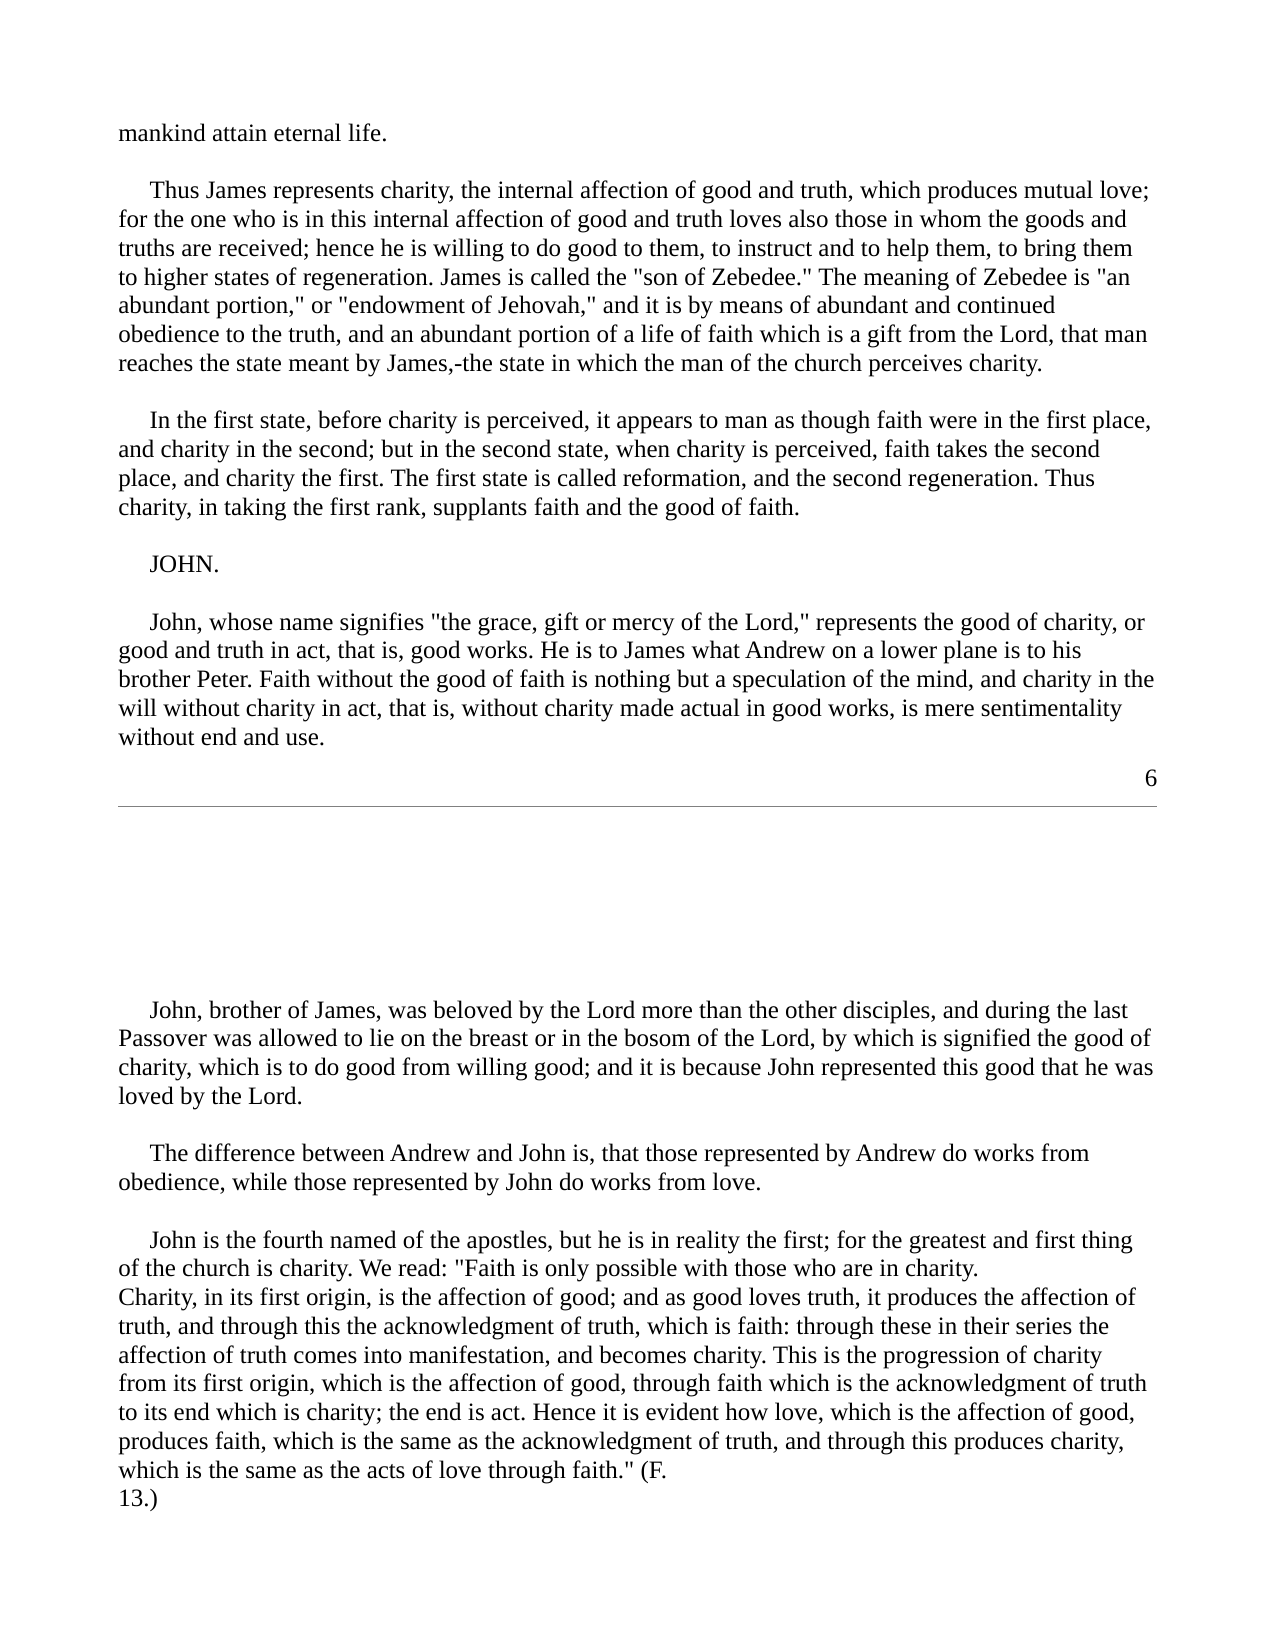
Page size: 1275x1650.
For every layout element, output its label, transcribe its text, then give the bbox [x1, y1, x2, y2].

text 6 [118, 763, 1157, 792]
text mankind attain eternal life. Thus James represents charity, the internal affection of good and truth, which produces mutual love; for the one who is in this internal affection of good and truth loves also those in whom the goods and truths are received; hence he is willing to do good to them, to instruct and to help them, to bring them to higher states of regeneration. James is called the "son of Zebedee." The meaning of Zebedee is "an abundant portion," or "endowment of Jehovah," and it is by means of abundant and continued obedience to the truth, and an abundant portion of a life of faith which is a gift from the Lord, that man reaches the state meant by James,-the state in which the man of the church perceives charity. In the first state, before charity is perceived, it appears to man as though faith were in the first place, and charity in the second; but in the second state, when charity is perceived, faith takes the second place, and charity the first. The first state is called reformation, and the second regeneration. Thus charity, in taking the first rank, supplants faith and the good of faith. JOHN. John, whose name signifies "the grace, gift or mercy of the Lord," represents the good of charity, or good and truth in act, that is, good works. He is to James what Andrew on a lower plane is to his brother Peter. Faith without the good of faith is nothing but a speculation of the mind, and charity in the will without charity in act, that is, without charity made actual in good works, is mere sentimentality without end and use. [118, 118, 1157, 751]
text John, brother of James, was beloved by the Lord more than the other disciples, and during the last Passover was allowed to lie on the breast or in the bosom of the Lord, by which is signified the good of charity, which is to do good from willing good; and it is because John represented this good that he was loved by the Lord. The difference between Andrew and John is, that those represented by Andrew do works from obedience, while those represented by John do works from love. John is the fourth named of the apostles, but he is in reality the first; for the greatest and first thing of the church is charity. We read: "Faith is only possible with those who are in charity. Charity, in its first origin, is the affection of good; and as good loves truth, it produces the affection of truth, and through this the acknowledgment of truth, which is faith: through these in their series the affection of truth comes into manifestation, and becomes charity. This is the progression of charity from its first origin, which is the affection of good, through faith which is the acknowledgment of truth to its end which is charity; the end is act. Hence it is evident how love, which is the affection of good, produces faith, which is the same as the acknowledgment of truth, and through this produces charity, which is the same as the acts of love through faith." (F. 13.) [118, 937, 1157, 1512]
